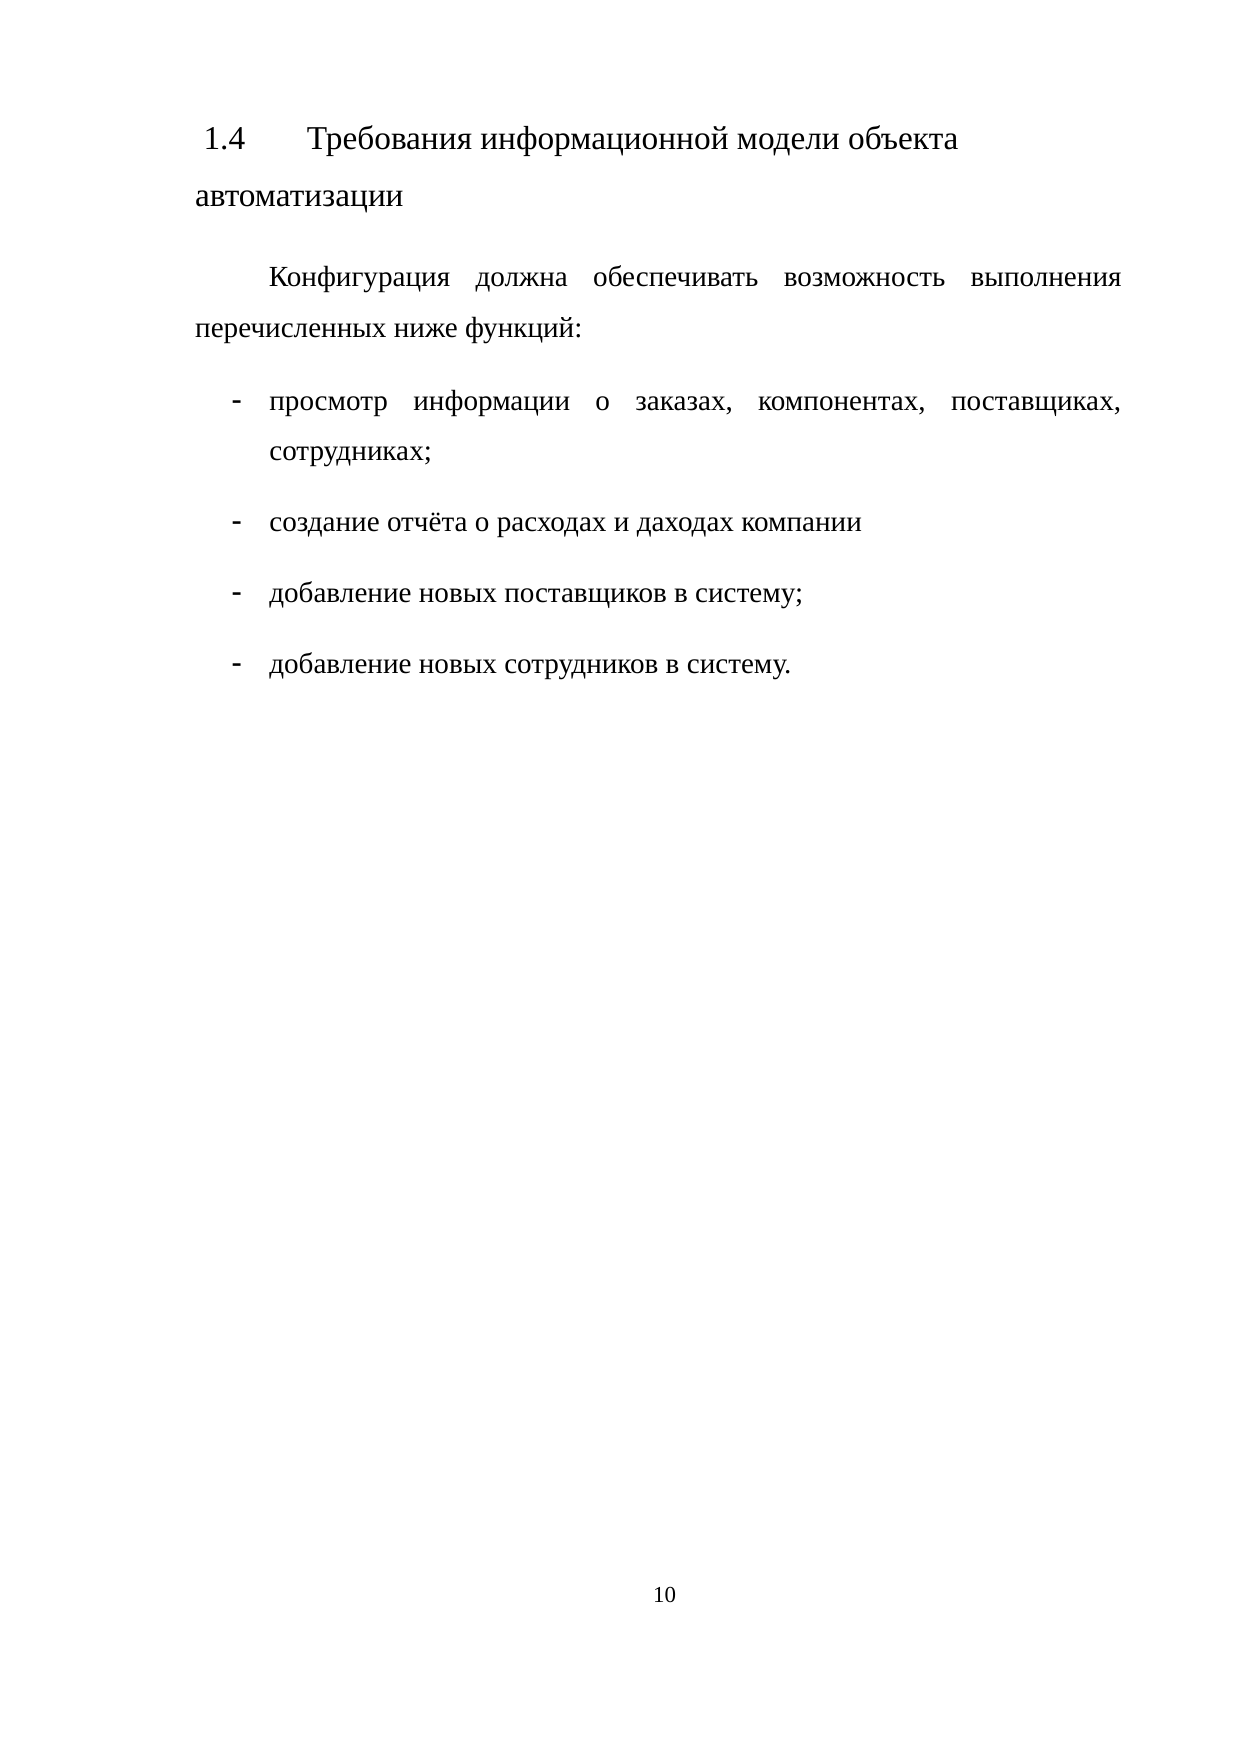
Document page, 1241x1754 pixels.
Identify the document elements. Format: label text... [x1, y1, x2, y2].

subtitle Требования информационной модели объекта автоматизации [195, 118, 1122, 214]
list просмотр информации о заказах, компонентах, поставщиках, сотрудниках; [232, 383, 1122, 467]
subtitle Конфигурация должна обеспечивать возможность выполнения перечисленных ниже функций: [195, 255, 1122, 344]
list создание отчёта о расходах и даходах компании [232, 504, 1122, 538]
list добавление новых поставщиков в систему; [232, 575, 1122, 609]
list добавление новых сотрудников в систему. [232, 646, 1122, 680]
